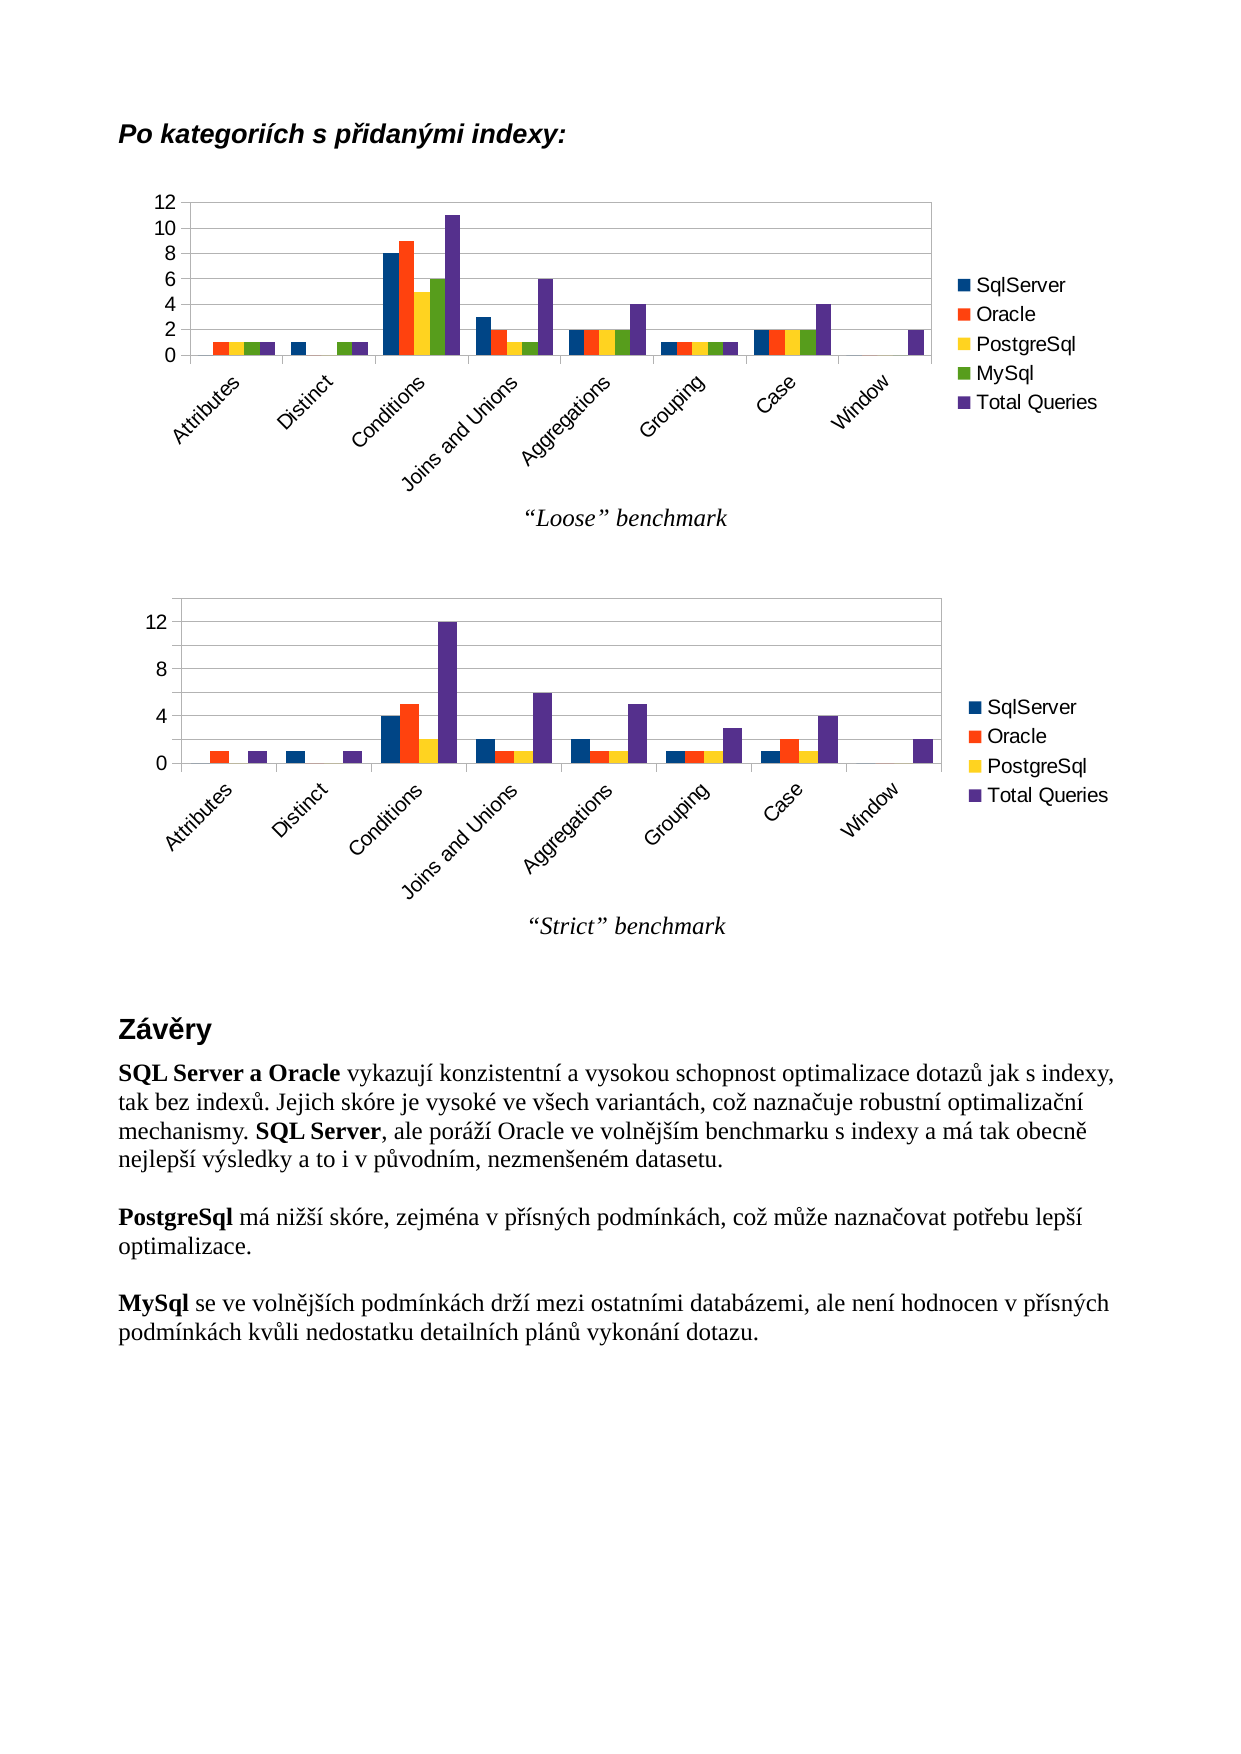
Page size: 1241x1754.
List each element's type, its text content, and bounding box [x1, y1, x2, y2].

subtitle Závěry [118, 1012, 1122, 1046]
text PostgreSql má nižší skóre, zejména v přísných podmínkách, což může naznačovat potřebu lepší optimalizace. [118, 1202, 1122, 1259]
subtitle Po kategoriích s přidanými indexy: [118, 118, 1122, 149]
text MySql se ve volnějších podmínkách drží mezi ostatními databázemi, ale není hodnocen v přísných podmínkách kvůli nedostatku detailních plánů vykonání dotazu. [118, 1288, 1122, 1346]
text SQL Server a Oracle vykazují konzistentní a vysokou schopnost optimalizace dotazů jak s indexy, tak bez indexů. Jejich skóre je vysoké ve všech variantách, což naznačuje robustní optimalizační mechanismy. SQL Server, ale poráží Oracle ve volnějším benchmarku s indexy a má tak obecně nejlepší výsledky a to i v původním, nezmenšeném datasetu. [118, 1058, 1122, 1173]
text “Strict” benchmark [125, 912, 1129, 940]
text “Loose” benchmark [116, 184, 1136, 532]
